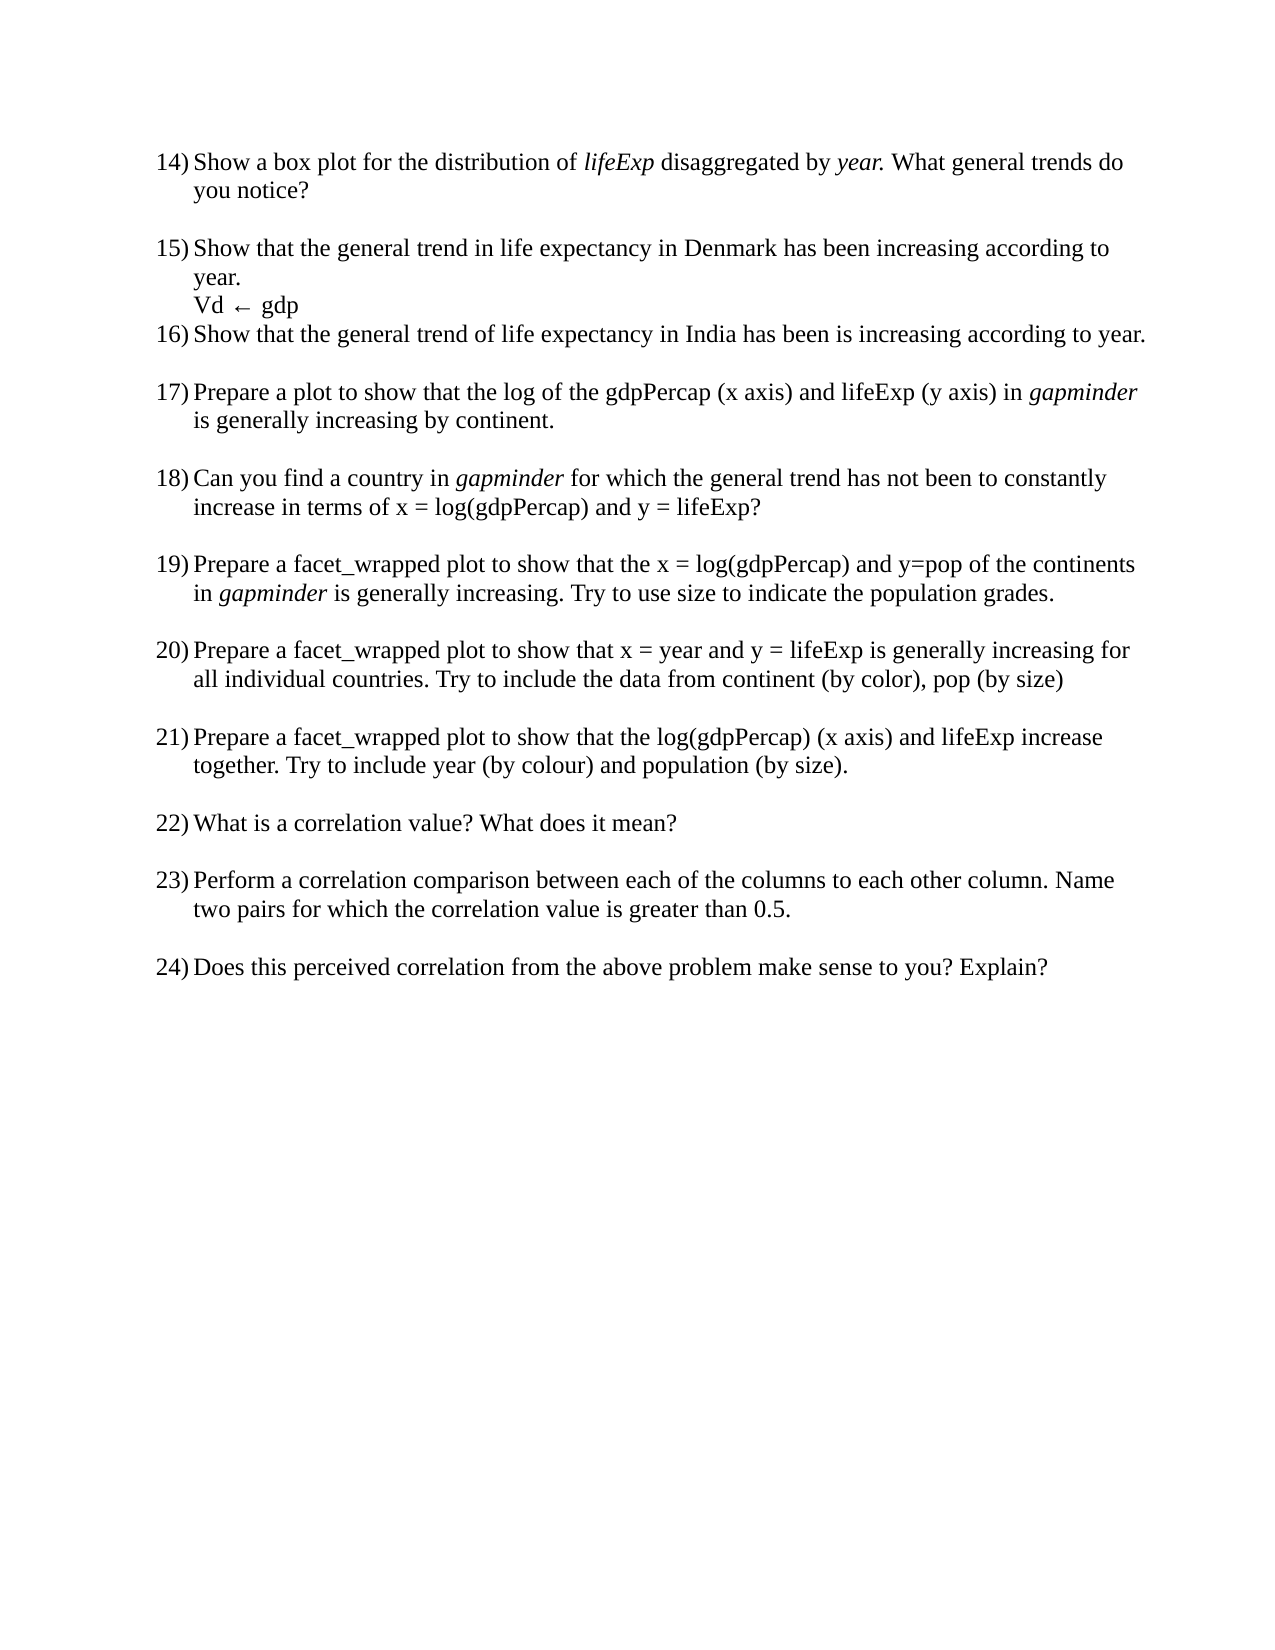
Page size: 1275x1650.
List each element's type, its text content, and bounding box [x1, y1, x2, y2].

list Prepare a facet_wrapped plot to show that x = year and y = lifeExp is generally increasing for all individual countries. Try to include the data from continent (by color), pop (by size) [156, 636, 1157, 693]
list What is a correlation value? What does it mean? [156, 808, 1157, 837]
list Does this perceived correlation from the above problem make sense to you? Explain? [156, 952, 1157, 981]
list Prepare a plot to show that the log of the gdpPercap (x axis) and lifeExp (y axis) in gapminder is generally increasing by continent. [156, 377, 1157, 434]
list Vd ← gdp [156, 291, 1157, 319]
list Prepare a facet_wrapped plot to show that the log(gdpPercap) (x axis) and lifeExp increase together. Try to include year (by colour) and population (by size). [156, 722, 1157, 779]
list Prepare a facet_wrapped plot to show that the x = log(gdpPercap) and y=pop of the continents in gapminder is generally increasing. Try to use size to indicate the population grades. [156, 549, 1157, 607]
list Show a box plot for the distribution of lifeExp disaggregated by year. What general trends do you notice? [156, 147, 1157, 204]
list Perform a correlation comparison between each of the columns to each other column. Name two pairs for which the correlation value is greater than 0.5. [156, 866, 1157, 923]
list Show that the general trend in life expectancy in Denmark has been increasing according to year. [156, 233, 1157, 291]
list Show that the general trend of life expectancy in India has been is increasing according to year. [156, 319, 1157, 348]
list Can you find a country in gapminder for which the general trend has not been to constantly increase in terms of x = log(gdpPercap) and y = lifeExp? [156, 463, 1157, 521]
